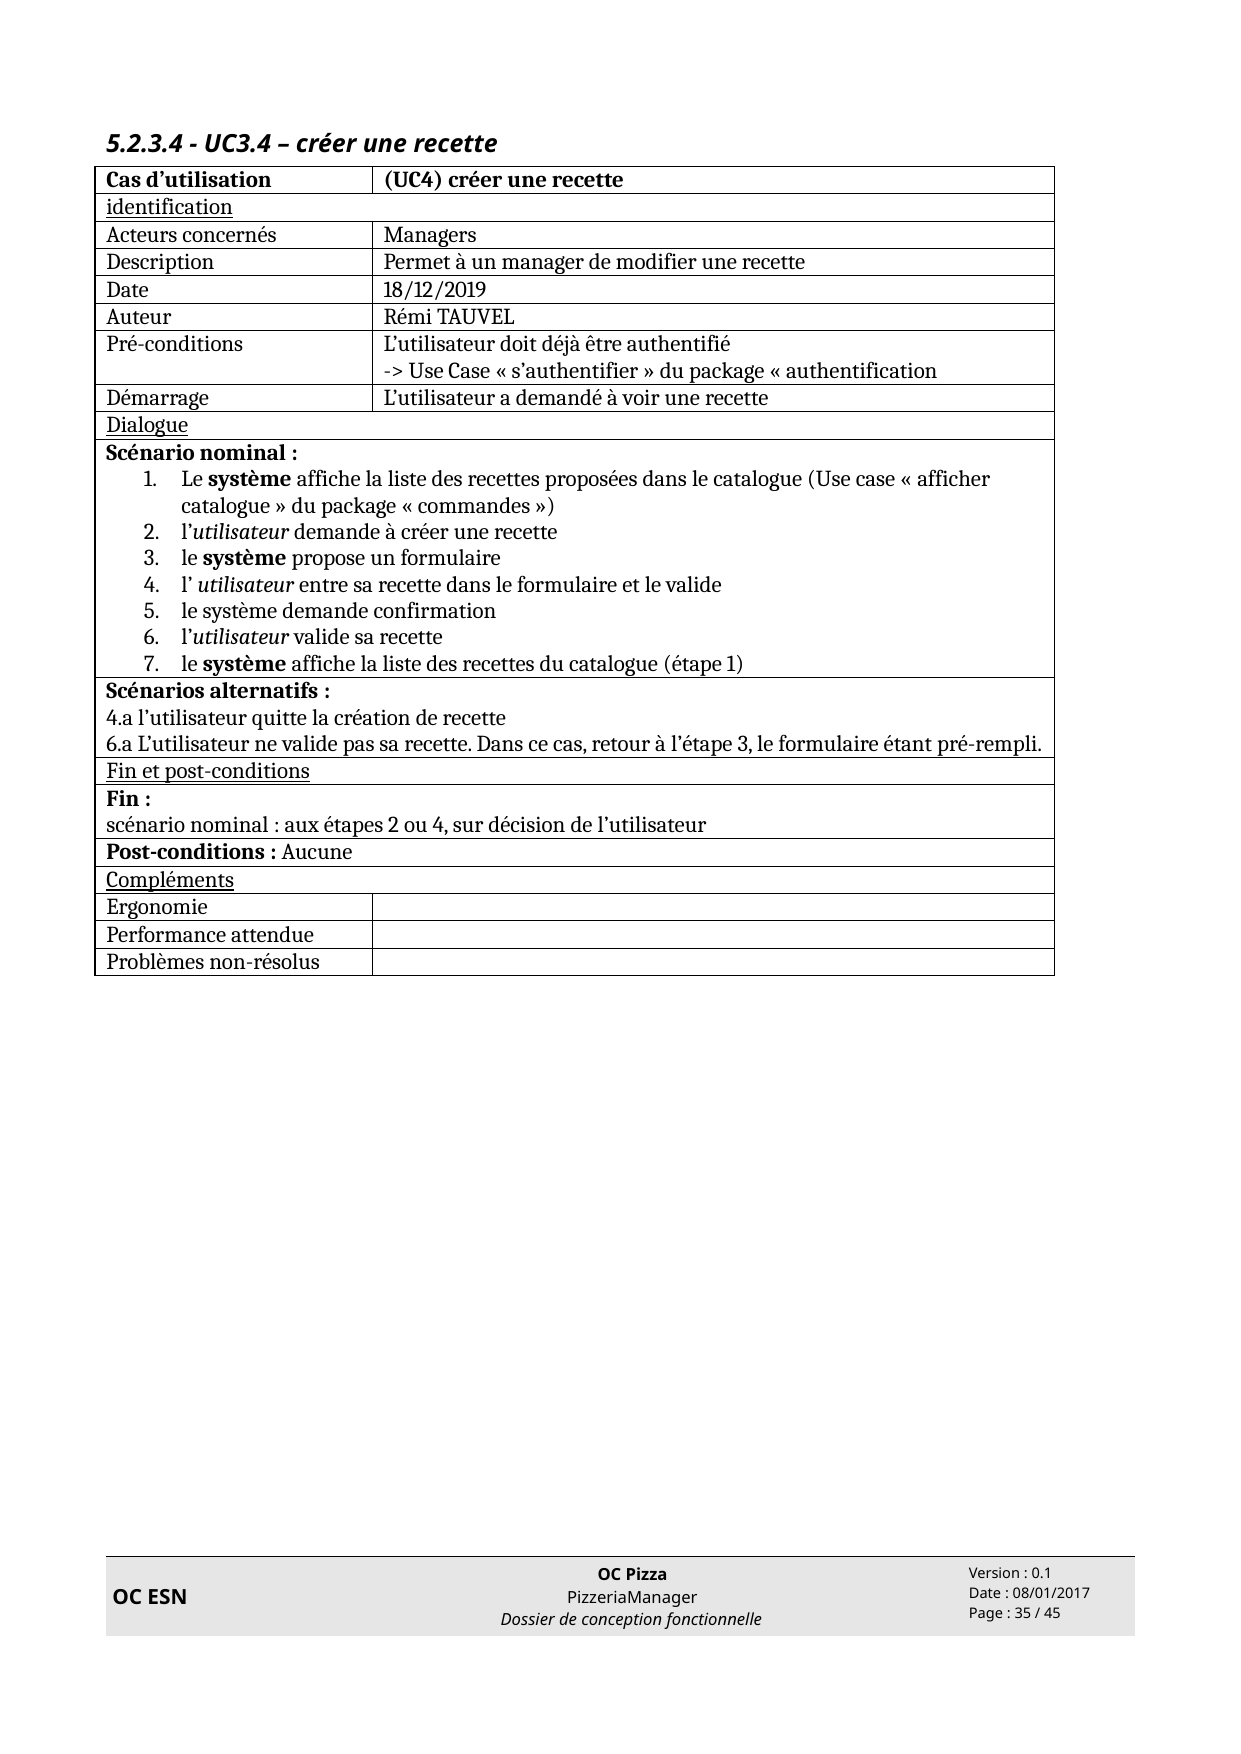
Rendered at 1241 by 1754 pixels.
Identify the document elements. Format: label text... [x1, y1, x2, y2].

table_cell Post-conditions : Aucune [96, 839, 1054, 866]
table_cell Performance attendue [96, 921, 372, 948]
table_cell Rémi TAUVEL [373, 304, 1054, 330]
table_cell [373, 921, 1054, 948]
table_cell Fin : scénario nominal : aux étapes 2 ou 4, sur décision de l’utilisateur [96, 785, 1054, 838]
table_cell Managers [373, 222, 1054, 248]
subtitle UC3.4 – créer une recette [106, 125, 1134, 159]
table_cell Démarrage [96, 385, 372, 411]
table_cell Acteurs concernés [96, 222, 372, 248]
table_cell [373, 894, 1054, 920]
table_cell Dialogue [96, 412, 1054, 439]
table_cell 18/12/2019 [373, 276, 1054, 303]
table_cell [373, 949, 1054, 975]
table_cell Permet à un manager de modifier une recette [373, 249, 1054, 275]
table_cell Scénarios alternatifs : 4.a l’utilisateur quitte la création de recette 6.a L’utilisateur ne valide pas sa recette. Dans ce cas, retour à l’étape 3, le formulaire étant pré-rempli. [96, 678, 1054, 757]
table_cell L’utilisateur doit déjà être authentifié -> Use Case « s’authentifier » du package « authentification [373, 331, 1054, 384]
table_cell Date [96, 276, 372, 303]
table_header Cas d’utilisation [96, 167, 372, 193]
table_cell identification [96, 194, 1054, 221]
table_cell Fin et post-conditions [96, 758, 1054, 784]
table_cell L’utilisateur a demandé à voir une recette [373, 385, 1054, 411]
table_cell Pré-conditions [96, 331, 372, 384]
table_cell Auteur [96, 304, 372, 330]
table_cell Scénario nominal : Le système affiche la liste des recettes proposées dans le catalogue (Use case « afficher catalogue » du package « commandes ») l’utilisateur demande à créer une recette le système propose un formulaire l’ utilisateur entre sa recette dans le formulaire et le valide le système demande confirmation l’utilisateur valide sa recette le système affiche la liste des recettes du catalogue (étape 1) [96, 440, 1054, 677]
table_cell Ergonomie [96, 894, 372, 920]
table_cell Description [96, 249, 372, 275]
table_cell Problèmes non-résolus [96, 949, 372, 975]
table_header (UC4) créer une recette [373, 167, 1054, 193]
table_cell Compléments [96, 867, 1054, 893]
